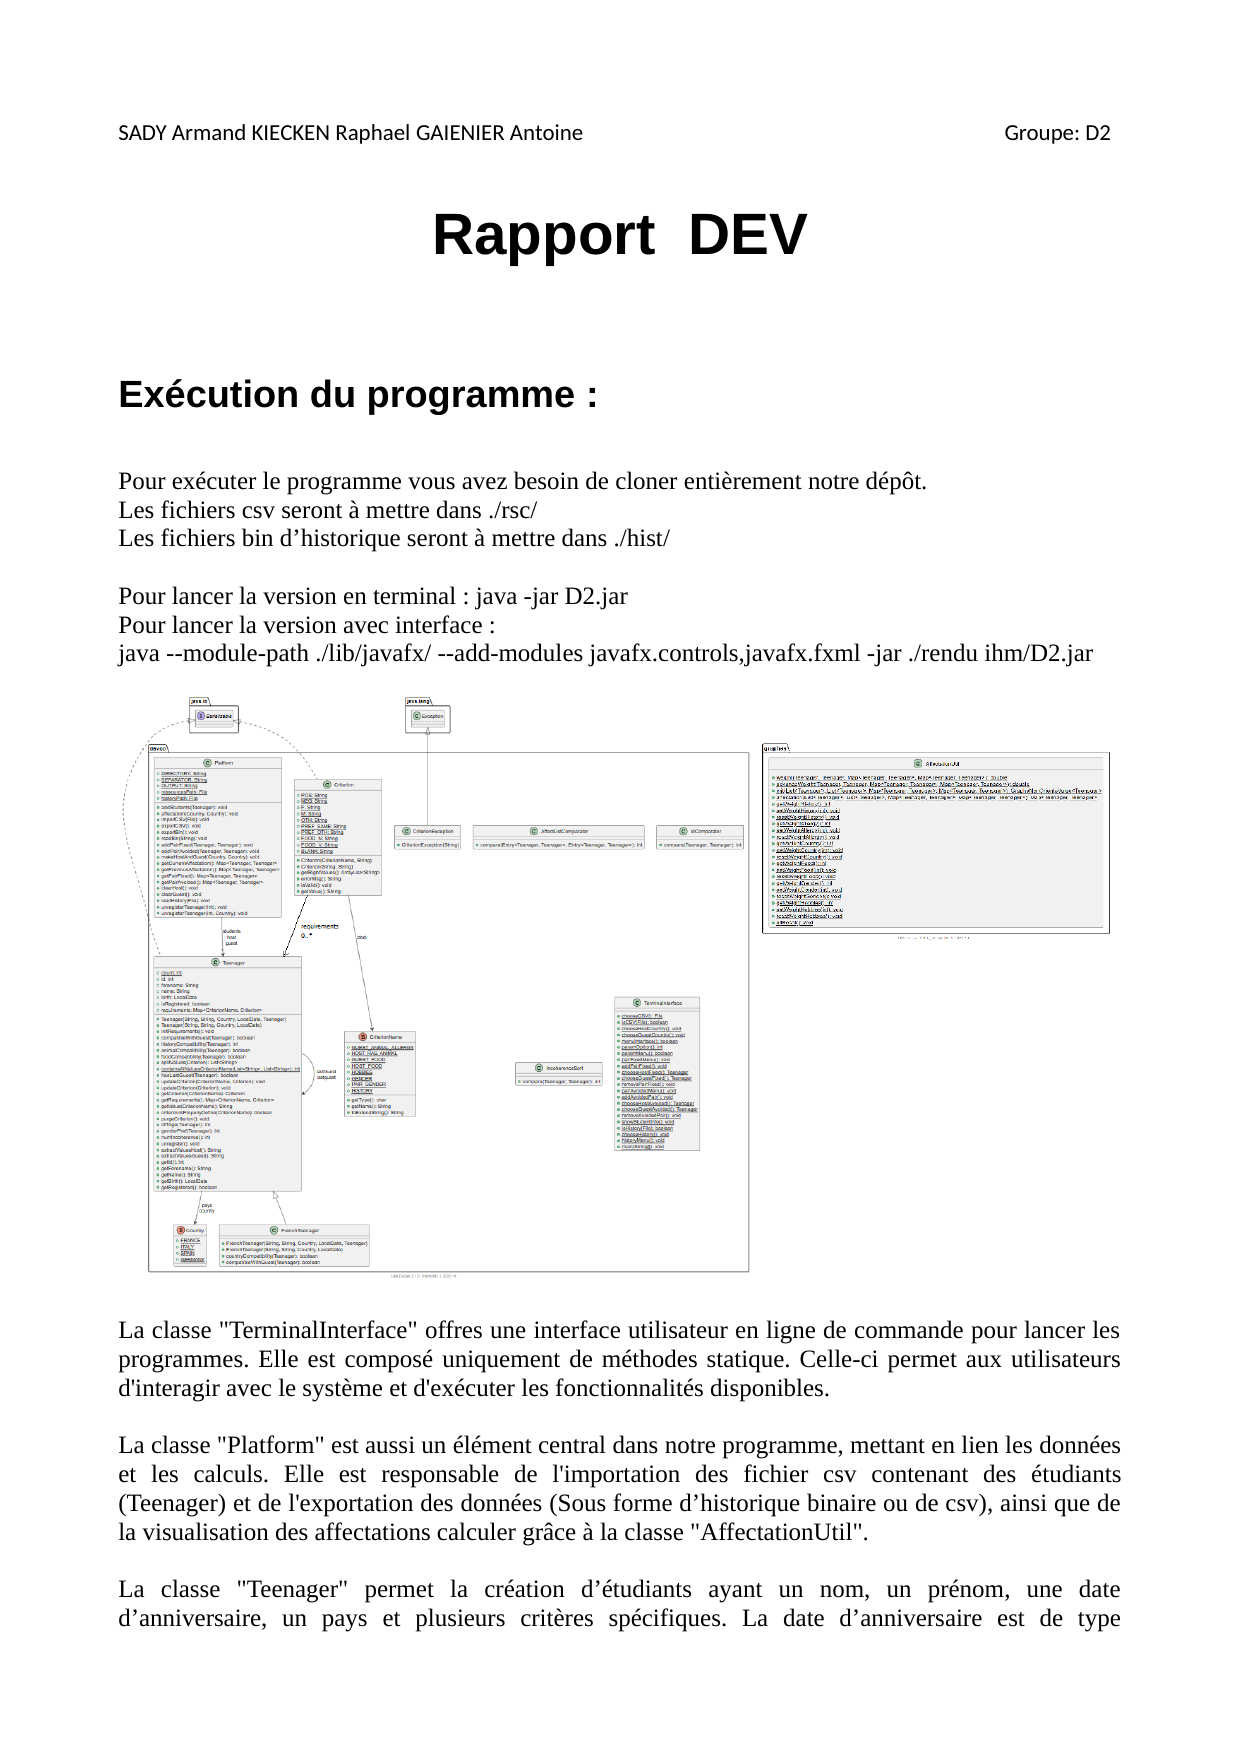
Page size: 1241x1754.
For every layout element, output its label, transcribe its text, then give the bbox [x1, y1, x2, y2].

text SADY Armand KIECKEN Raphael GAIENIER Antoine Groupe: D2 [118, 118, 1122, 146]
text java --module-path ./lib/javafx/ --add-modules javafx.controls,javafx.fxml -jar ./rendu ihm/D2.jar [118, 638, 1122, 667]
text Pour exécuter le programme vous avez besoin de cloner entièrement notre dépôt. [118, 466, 1122, 495]
text La classe "Platform" est aussi un élément central dans notre programme, mettant en lien les données et les calculs. Elle est responsable de l'importation des fichier csv contenant des étudiants (Teenager) et de l'exportation des données (Sous forme d’historique binaire ou de csv), ainsi que de la visualisation des affectations calculer grâce à la classe "AffectationUtil". [118, 1431, 1122, 1546]
text Pour lancer la version en terminal : java -jar D2.jar [118, 581, 1122, 610]
title Rapport DEV [118, 200, 1122, 267]
text La classe "TerminalInterface" offres une interface utilisateur en ligne de commande pour lancer les programmes. Elle est composé uniquement de méthodes statique. Celle-ci permet aux utilisateurs d'interagir avec le système et d'exécuter les fonctionnalités disponibles. [118, 1316, 1122, 1402]
text Les fichiers csv seront à mettre dans ./rsc/ [118, 495, 1122, 523]
subtitle Exécution du programme : [118, 372, 1122, 415]
picture [118, 696, 1123, 1287]
text Les fichiers bin d’historique seront à mettre dans ./hist/ [118, 523, 1122, 552]
text Pour lancer la version avec interface : [118, 610, 1122, 638]
text La classe "Teenager" permet la création d’étudiants ayant un nom, un prénom, une date d’anniversaire, un pays et plusieurs critères spécifiques. La date d’anniversaire est de type [118, 1574, 1122, 1632]
